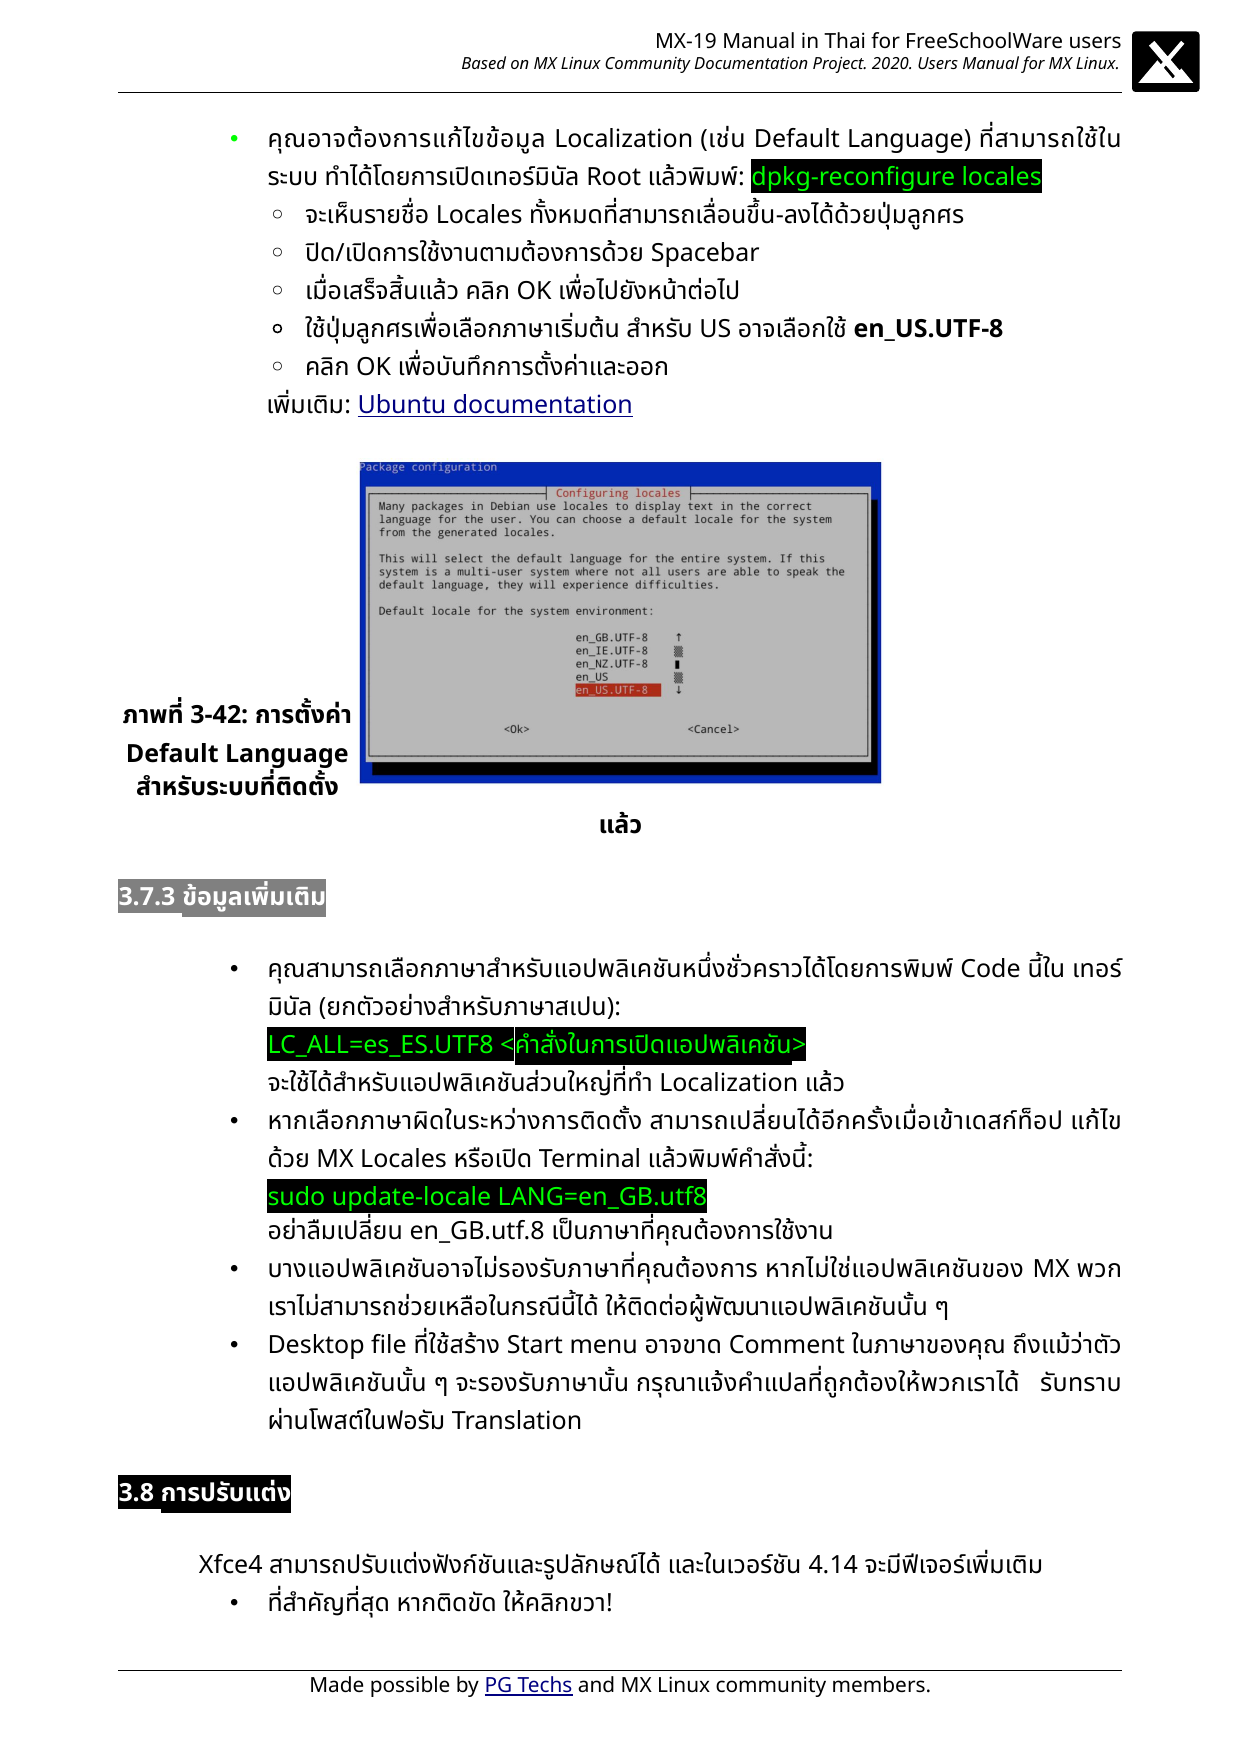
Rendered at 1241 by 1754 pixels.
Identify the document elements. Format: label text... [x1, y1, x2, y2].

list ใช้ปุ่มลูกศรเพื่อเลือกภาษาเริ่มต้น สำหรับ US อาจเลือกใช้ en_US.UTF-8 [267, 311, 1122, 349]
list Desktop file ที่ใช้สร้าง Start menu อาจขาด Comment ในภาษาของคุณ ถึงแม้ว่าตัวแอปพลิเคชันนั้น ๆ จะรองรับภาษานั้น กรุณาแจ้งคำแปลที่ถูกต้องให้พวกเราได้ รับทราบผ่านโพสต์ในฟอรัม Translation [230, 1327, 1122, 1441]
text 3.7.3 ข้อมูลเพิ่มเติม [118, 879, 1122, 917]
list เมื่อเสร็จสิ้นแล้ว คลิก OK เพื่อไปยังหน้าต่อไป [267, 273, 1122, 311]
list คลิก OK เพื่อบันทึกการตั้งค่าและออก [267, 349, 1122, 387]
text 3.8 การปรับแต่ง [118, 1475, 1122, 1513]
picture [356, 458, 885, 786]
list ที่สำคัญที่สุด หากติดขัด ให้คลิกขวา! [230, 1585, 1122, 1623]
list ปิด/เปิดการใช้งานตามต้องการด้วย Spacebar [267, 234, 1122, 273]
list LC_ALL=es_ES.UTF8 <คำสั่งในการเปิดแอปพลิเคชัน> [230, 1027, 1122, 1065]
list จะเห็นรายชื่อ Locales ทั้งหมดที่สามารถเลื่อนขึ้น-ลงได้ด้วยปุ่มลูกศร [267, 197, 1122, 234]
list จะใช้ได้สำหรับแอปพลิเคชันส่วนใหญ่ที่ทำ Localization แล้ว [230, 1065, 1122, 1103]
list sudo update-locale LANG=en_GB.utf8 [230, 1179, 1122, 1213]
list คุณสามารถเลือกภาษาสำหรับแอปพลิเคชันหนึ่งชั่วคราวได้โดยการพิมพ์ Code นี้ใน เทอร์มินัล (ยกตัวอย่างสำหรับภาษาสเปน): [230, 951, 1122, 1027]
list คุณอาจต้องการแก้ไขข้อมูล Localization (เช่น Default Language) ที่สามารถใช้ในระบบ ทำได้โดยการเปิดเทอร์มินัล Root แล้วพิมพ์: dpkg-reconfigure locales [230, 121, 1122, 197]
list อย่าลืมเปลี่ยน en_GB.utf.8 เป็นภาษาที่คุณต้องการใช้งาน [230, 1213, 1122, 1251]
text Xfce4 สามารถปรับแต่งฟังก์ชันและรูปลักษณ์ได้ และในเวอร์ชัน 4.14 จะมีฟีเจอร์เพิ่มเติม [118, 1547, 1122, 1585]
list หากเลือกภาษาผิดในระหว่างการติดตั้ง สามารถเปลี่ยนได้อีกครั้งเมื่อเข้าเดสก์ท็อป แก้ไขด้วย MX Locales หรือเปิด Terminal แล้วพิมพ์คำสั่งนี้: [230, 1103, 1122, 1179]
text เพิ่มเติม: Ubuntu documentation [118, 387, 1122, 425]
list บางแอปพลิเคชันอาจไม่รองรับภาษาที่คุณต้องการ หากไม่ใช่แอปพลิเคชันของ MX พวกเราไม่สามารถช่วยเหลือในกรณีนี้ได้ ให้ติดต่อผู้พัฒนาแอปพลิเคชันนั้น ๆ [230, 1251, 1122, 1327]
text ภาพที่ 3-42: การตั้งค่า Default Language สำหรับระบบที่ติดตั้งแล้ว [118, 697, 1122, 845]
